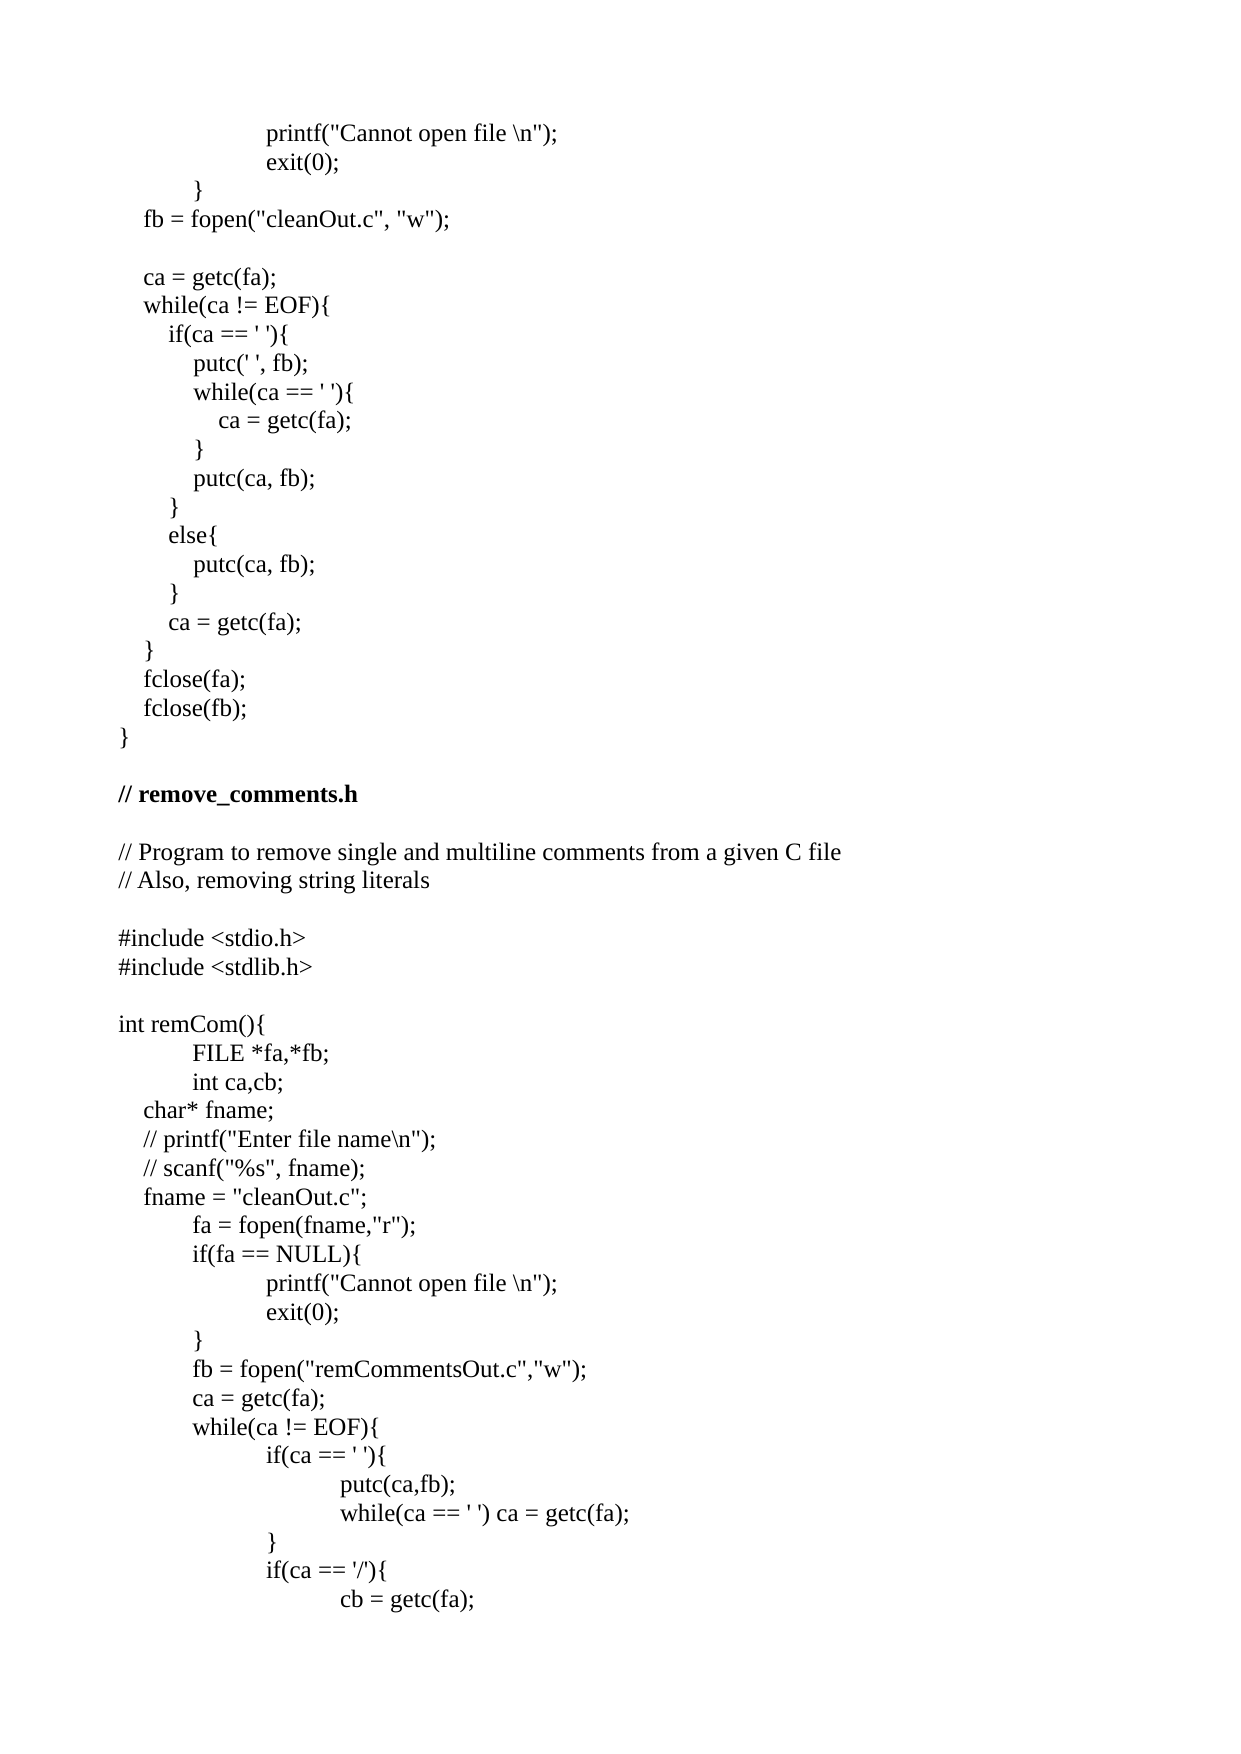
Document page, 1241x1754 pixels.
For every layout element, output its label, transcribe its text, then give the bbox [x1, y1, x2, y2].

text } [118, 636, 1122, 664]
text while(ca == ' '){ [118, 377, 1122, 406]
text if(ca == '/'){ [118, 1556, 1122, 1584]
text else{ [118, 521, 1122, 549]
text // remove_comments.h [118, 779, 1122, 808]
text while(ca != EOF){ [118, 291, 1122, 319]
text if(fa == NULL){ [118, 1239, 1122, 1268]
text int remCom(){ [118, 1009, 1122, 1038]
text // Also, removing string literals [118, 866, 1122, 894]
text while(ca != EOF){ [118, 1412, 1122, 1441]
text // printf("Enter file name\n"); [118, 1124, 1122, 1153]
text fb = fopen("cleanOut.c", "w"); [118, 204, 1122, 233]
text } [118, 722, 1122, 751]
text } [118, 1527, 1122, 1556]
text if(ca == ' '){ [118, 319, 1122, 348]
text while(ca == ' ') ca = getc(fa); [118, 1498, 1122, 1527]
text ca = getc(fa); [118, 607, 1122, 636]
text // scanf("%s", fname); [118, 1153, 1122, 1182]
text #include <stdlib.h> [118, 952, 1122, 981]
text } [118, 1326, 1122, 1354]
text fname = "cleanOut.c"; [118, 1182, 1122, 1211]
text FILE *fa,*fb; [118, 1038, 1122, 1067]
text } [118, 578, 1122, 607]
text putc(ca,fb); [118, 1469, 1122, 1498]
text } [118, 492, 1122, 521]
text printf("Cannot open file \n"); [118, 1268, 1122, 1297]
text } [118, 176, 1122, 204]
text } [118, 434, 1122, 463]
text exit(0); [118, 147, 1122, 176]
text putc(' ', fb); [118, 348, 1122, 377]
text cb = getc(fa); [118, 1584, 1122, 1613]
text // Program to remove single and multiline comments from a given C file [118, 837, 1122, 866]
text putc(ca, fb); [118, 463, 1122, 492]
text ca = getc(fa); [118, 406, 1122, 434]
text fclose(fb); [118, 693, 1122, 722]
text printf("Cannot open file \n"); [118, 118, 1122, 147]
text if(ca == ' '){ [118, 1441, 1122, 1469]
text fb = fopen("remCommentsOut.c","w"); [118, 1354, 1122, 1383]
text putc(ca, fb); [118, 549, 1122, 578]
text fclose(fa); [118, 664, 1122, 693]
text #include <stdio.h> [118, 923, 1122, 952]
text exit(0); [118, 1297, 1122, 1326]
text fa = fopen(fname,"r"); [118, 1211, 1122, 1239]
text int ca,cb; [118, 1067, 1122, 1096]
text ca = getc(fa); [118, 1383, 1122, 1412]
text ca = getc(fa); [118, 262, 1122, 291]
text char* fname; [118, 1096, 1122, 1124]
